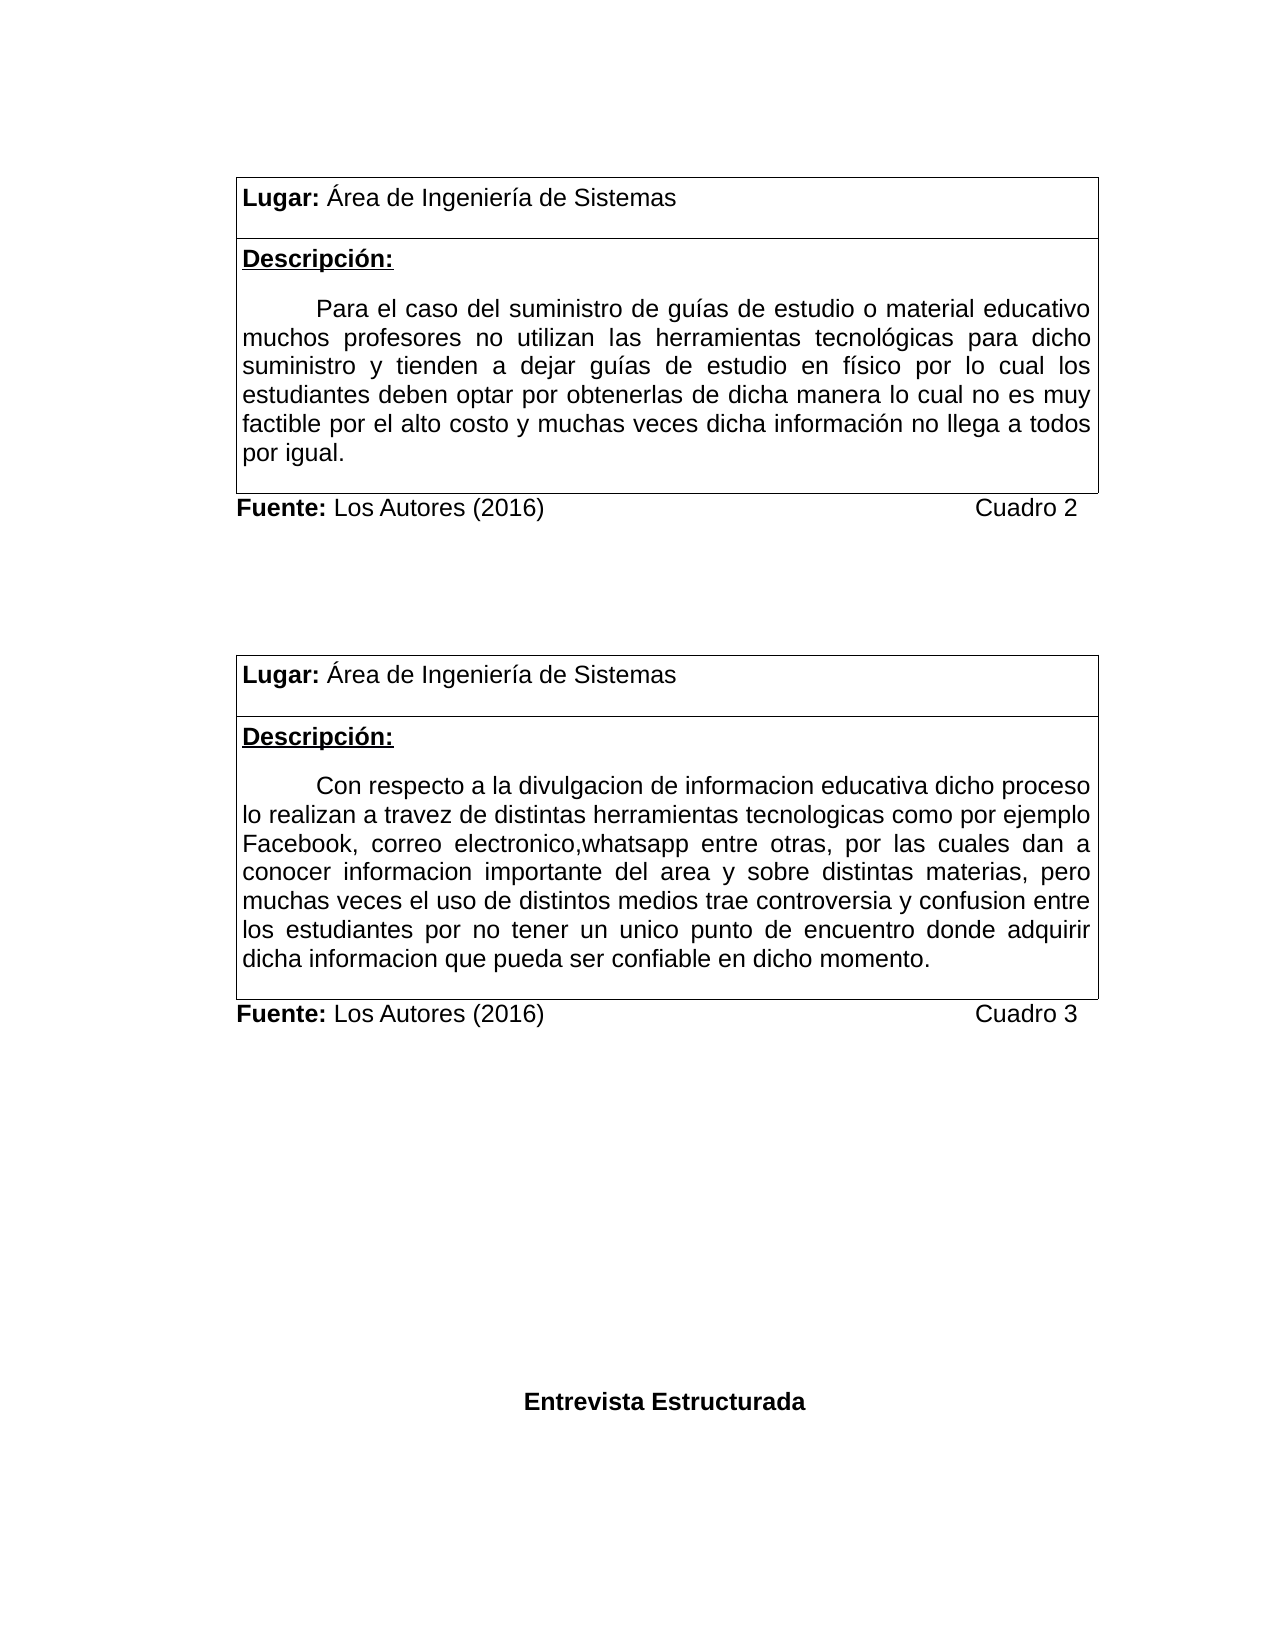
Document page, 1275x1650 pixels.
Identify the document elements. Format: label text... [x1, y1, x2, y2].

text Entrevista Estructurada [236, 1387, 1093, 1416]
text Fuente: Los Autores (2016) Cuadro 3 [236, 1000, 1093, 1028]
text Fuente: Los Autores (2016) Cuadro 2 [236, 494, 1098, 522]
table_cell Descripción: Para el caso del suministro de guías de estudio o material educativo muchos profesores no utilizan las herramientas tecnológicas para dicho suministro y tienden a dejar guías de estudio en físico por lo cual los estudiantes deben optar por obtenerlas de dicha manera lo cual no es muy factible por el alto costo y muchas veces dicha información no llega a todos por igual. [237, 239, 1098, 493]
table_header Lugar: Área de Ingeniería de Sistemas [237, 656, 1098, 716]
table_cell Descripción: Con respecto a la divulgacion de informacion educativa dicho proceso lo realizan a travez de distintas herramientas tecnologicas como por ejemplo Facebook, correo electronico,whatsapp entre otras, por las cuales dan a conocer informacion importante del area y sobre distintas materias, pero muchas veces el uso de distintos medios trae controversia y confusion entre los estudiantes por no tener un unico punto de encuentro donde adquirir dicha informacion que pueda ser confiable en dicho momento. [237, 717, 1098, 999]
table_header Lugar: Área de Ingeniería de Sistemas [237, 178, 1098, 238]
